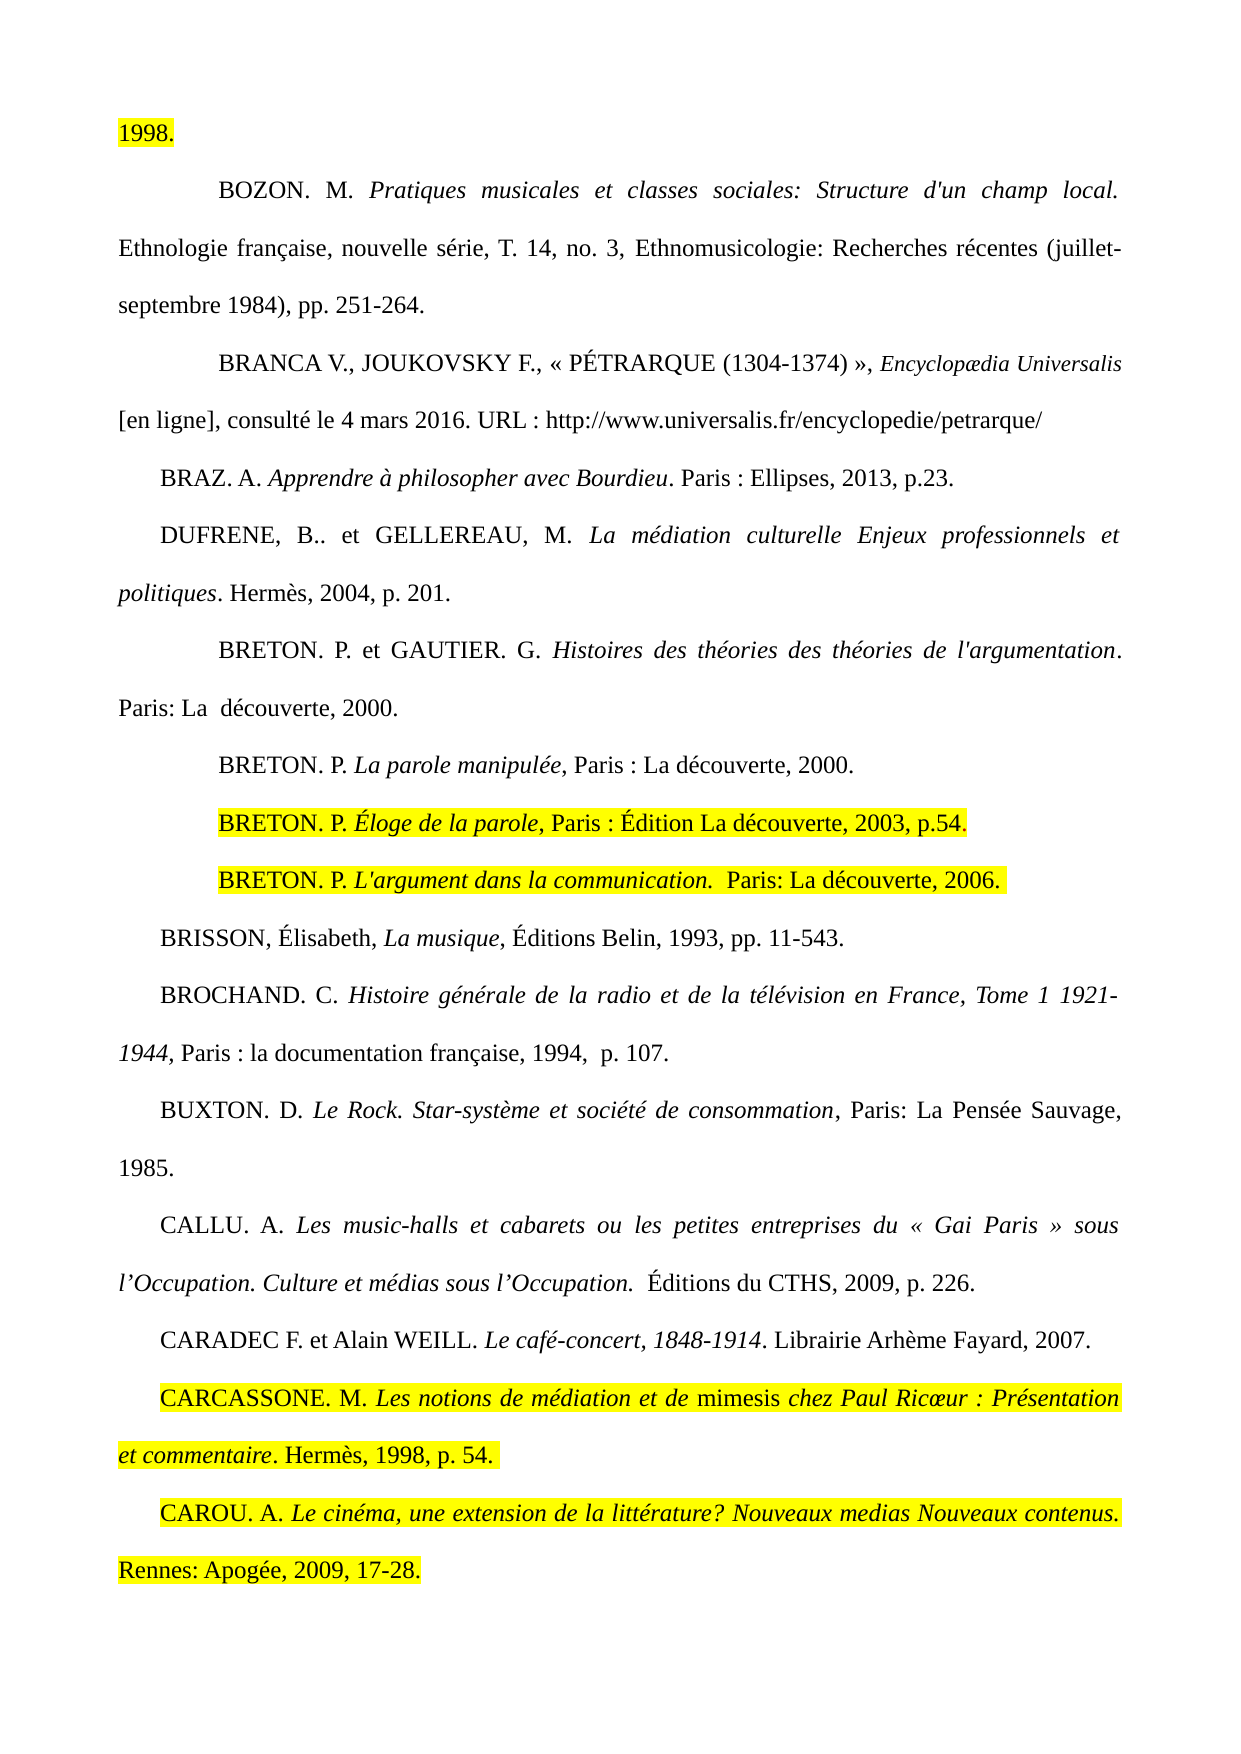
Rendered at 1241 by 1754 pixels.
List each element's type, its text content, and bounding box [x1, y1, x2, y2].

text CAROU. A. Le cinéma, une extension de la littérature? Nouveaux medias Nouveaux contenus. Rennes: Apogée, 2009, 17-28. [118, 1498, 1122, 1584]
text CALLU. A. Les music-halls et cabarets ou les petites entreprises du « Gai Paris » sous l’Occupation. Culture et médias sous l’Occupation. Éditions du CTHS, 2009, p. 226. [118, 1211, 1122, 1297]
text BRETON. P. Éloge de la parole, Paris : Édition La découverte, 2003, p.54. [118, 808, 1122, 837]
text BRETON. P. et GAUTIER. G. Histoires des théories des théories de l'argumentation. Paris: La découverte, 2000. [118, 636, 1122, 722]
text BOZON. M. Pratiques musicales et classes sociales: Structure d'un champ local. Ethnologie française, nouvelle série, T. 14, no. 3, Ethnomusicologie: Recherches récentes (juillet-septembre 1984), pp. 251-264. [118, 176, 1122, 319]
text BRISSON, Élisabeth, La musique, Éditions Belin, 1993, pp. 11-543. [118, 923, 1122, 952]
text BROCHAND. C. Histoire générale de la radio et de la télévision en France, Tome 1 1921-1944, Paris : la documentation française, 1994, p. 107. [118, 981, 1122, 1067]
text BRETON. P. L'argument dans la communication. Paris: La découverte, 2006. [118, 866, 1122, 894]
text BRETON. P. La parole manipulée, Paris : La découverte, 2000. [118, 751, 1122, 779]
text CARCASSONE. M. Les notions de médiation et de mimesis chez Paul Ricœur : Présentation et commentaire. Hermès, 1998, p. 54. [118, 1383, 1122, 1469]
text 1998. [118, 118, 1122, 147]
text BUXTON. D. Le Rock. Star-système et société de consommation, Paris: La Pensée Sauvage, 1985. [118, 1096, 1122, 1182]
text BRANCA V., JOUKOVSKY F., « PÉTRARQUE (1304-1374) », Encyclopædia Universalis [en ligne], consulté le 4 mars 2016. URL : http://www.universalis.fr/encyclopedie/petrarque/ [118, 348, 1122, 434]
text CARADEC F. et Alain WEILL. Le café-concert, 1848-1914. Librairie Arhème Fayard, 2007. [118, 1326, 1122, 1354]
text DUFRENE, B.. et GELLEREAU, M. La médiation culturelle Enjeux professionnels et politiques. Hermès, 2004, p. 201. [118, 521, 1122, 607]
text BRAZ. A. Apprendre à philosopher avec Bourdieu. Paris : Ellipses, 2013, p.23. [118, 463, 1122, 492]
